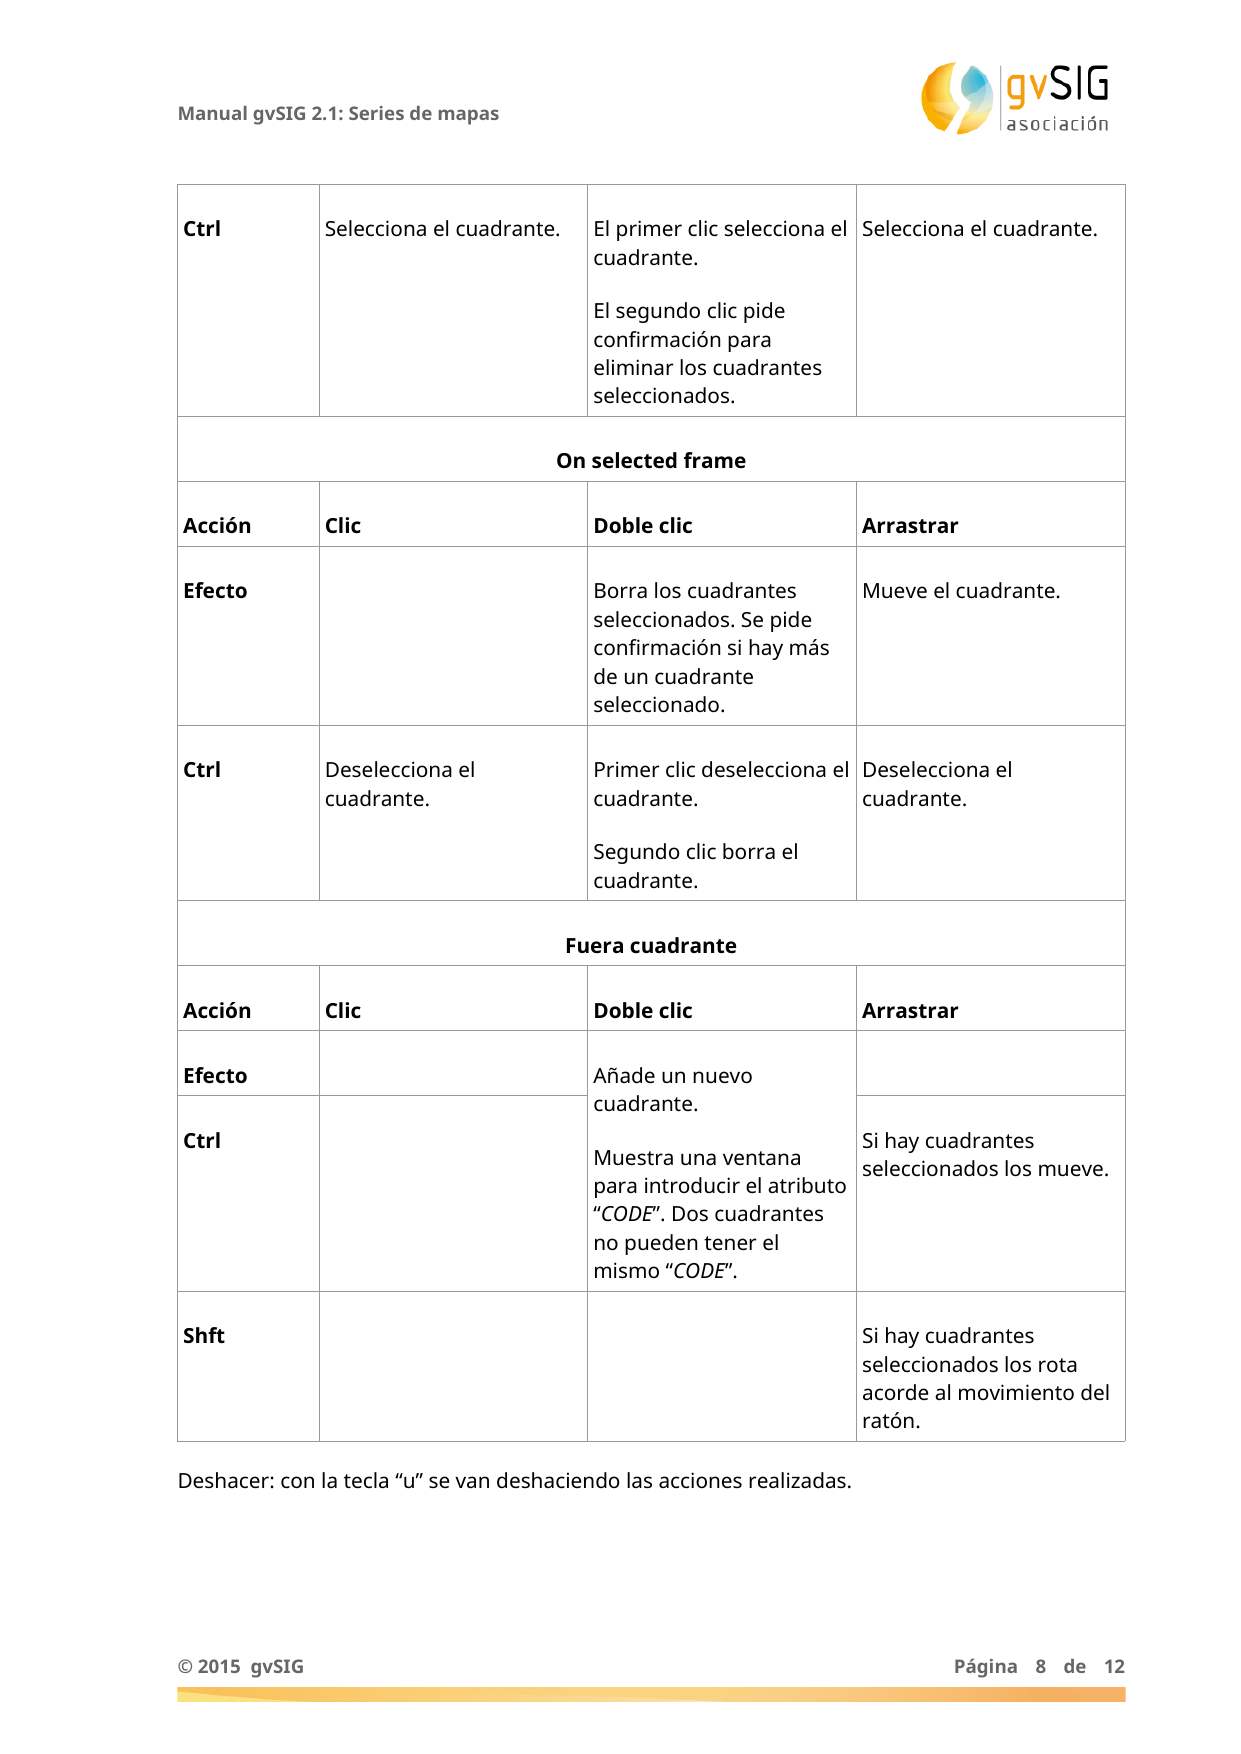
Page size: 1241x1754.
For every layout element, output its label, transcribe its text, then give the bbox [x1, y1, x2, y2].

table_cell Acción [178, 966, 319, 1030]
table_cell Primer clic deselecciona el cuadrante. Segundo clic borra el cuadrante. [588, 726, 856, 900]
table_cell Ctrl [178, 1096, 319, 1291]
table_cell Si hay cuadrantes seleccionados los rota acorde al movimiento del ratón. [857, 1292, 1125, 1441]
table_cell Acción [178, 482, 319, 546]
table_cell Deselecciona el cuadrante. [320, 726, 587, 900]
table_cell Arrastrar [857, 966, 1125, 1030]
table_cell Si hay cuadrantes seleccionados los mueve. [857, 1096, 1125, 1291]
table_cell [320, 547, 587, 724]
table_cell [320, 1031, 587, 1095]
table_cell [588, 1292, 856, 1441]
table_cell On selected frame [178, 417, 1125, 481]
table_cell [320, 1292, 587, 1441]
table_cell Ctrl [178, 185, 319, 416]
table_cell Efecto [178, 547, 319, 724]
table_cell Selecciona el cuadrante. [320, 185, 587, 416]
table_cell Efecto [178, 1031, 319, 1095]
table_cell Añade un nuevo cuadrante. Muestra una ventana para introducir el atributo “CODE”. Dos cuadrantes no pueden tener el mismo “CODE”. [588, 1031, 856, 1291]
picture [177, 1687, 1126, 1702]
table_cell Clic [320, 966, 587, 1030]
table_cell [320, 1096, 587, 1291]
table_cell Fuera cuadrante [178, 901, 1125, 965]
table_cell Deselecciona el cuadrante. [857, 726, 1125, 900]
table_cell Doble clic [588, 966, 856, 1030]
table_cell Ctrl [178, 726, 319, 900]
table_cell Clic [320, 482, 587, 546]
table_cell Mueve el cuadrante. [857, 547, 1125, 724]
table_cell Doble clic [588, 482, 856, 546]
table_cell El primer clic selecciona el cuadrante. El segundo clic pide confirmación para eliminar los cuadrantes seleccionados. [588, 185, 856, 416]
table_cell Shft [178, 1292, 319, 1441]
text Deshacer: con la tecla “u” se van deshaciendo las acciones realizadas. [177, 1466, 1125, 1494]
picture [902, 47, 1122, 148]
table_cell [857, 1031, 1125, 1095]
table_cell Arrastrar [857, 482, 1125, 546]
table_cell Selecciona el cuadrante. [857, 185, 1125, 416]
table_cell Borra los cuadrantes seleccionados. Se pide confirmación si hay más de un cuadrante seleccionado. [588, 547, 856, 724]
